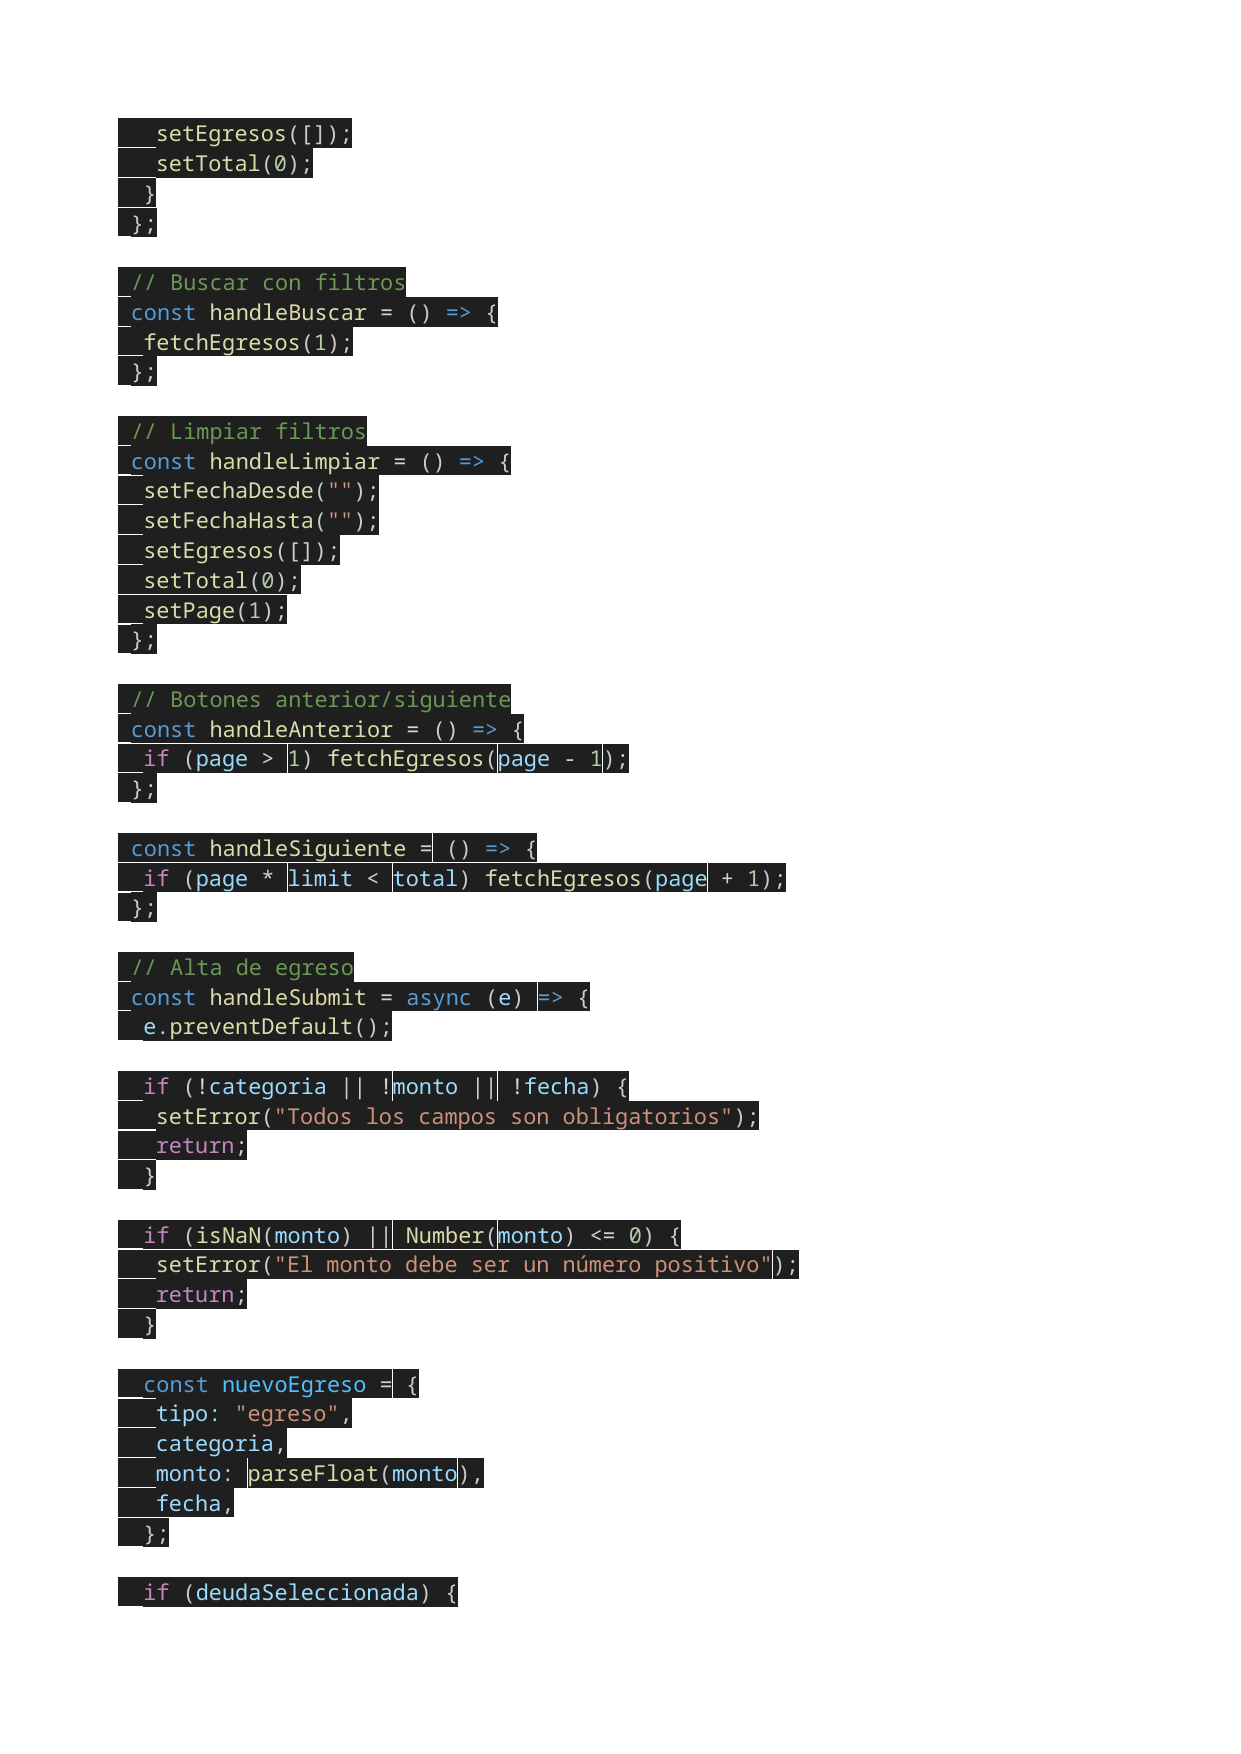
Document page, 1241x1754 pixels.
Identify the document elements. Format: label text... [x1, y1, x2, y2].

text if (page * limit < total) fetchEgresos(page + 1); [118, 862, 1122, 892]
text if (page > 1) fetchEgresos(page - 1); [118, 743, 1122, 773]
text if (!categoria || !monto || !fecha) { [118, 1071, 1122, 1101]
text setEgresos([]); [118, 535, 1122, 565]
text const nuevoEgreso = { [118, 1368, 1122, 1398]
text const handleSubmit = async (e) => { [118, 982, 1122, 1011]
text return; [118, 1279, 1122, 1309]
text }; [118, 207, 1122, 237]
text setError("Todos los campos son obligatorios"); [118, 1101, 1122, 1130]
text monto: parseFloat(monto), [118, 1458, 1122, 1488]
text if (isNaN(monto) || Number(monto) <= 0) { [118, 1220, 1122, 1249]
text setTotal(0); [118, 148, 1122, 178]
text setError("El monto debe ser un número positivo"); [118, 1249, 1122, 1279]
text const handleLimpiar = () => { [118, 446, 1122, 475]
text // Limpiar filtros [118, 416, 1122, 446]
text } [118, 1309, 1122, 1339]
text }; [118, 773, 1122, 803]
text fecha, [118, 1488, 1122, 1517]
text }; [118, 624, 1122, 654]
text // Buscar con filtros [118, 267, 1122, 297]
text const handleAnterior = () => { [118, 714, 1122, 743]
text fetchEgresos(1); [118, 327, 1122, 356]
text }; [118, 1517, 1122, 1547]
text } [118, 178, 1122, 207]
text categoria, [118, 1428, 1122, 1458]
text e.preventDefault(); [118, 1011, 1122, 1041]
text setFechaDesde(""); [118, 475, 1122, 505]
text } [118, 1160, 1122, 1190]
text }; [118, 892, 1122, 922]
text setPage(1); [118, 594, 1122, 624]
text if (deudaSeleccionada) { [118, 1577, 1122, 1607]
text // Botones anterior/siguiente [118, 684, 1122, 714]
text }; [118, 356, 1122, 386]
text setFechaHasta(""); [118, 505, 1122, 535]
text const handleSiguiente = () => { [118, 833, 1122, 862]
text // Alta de egreso [118, 952, 1122, 982]
text return; [118, 1130, 1122, 1160]
text const handleBuscar = () => { [118, 297, 1122, 327]
text setEgresos([]); [118, 118, 1122, 148]
text tipo: "egreso", [118, 1398, 1122, 1428]
text setTotal(0); [118, 565, 1122, 594]
